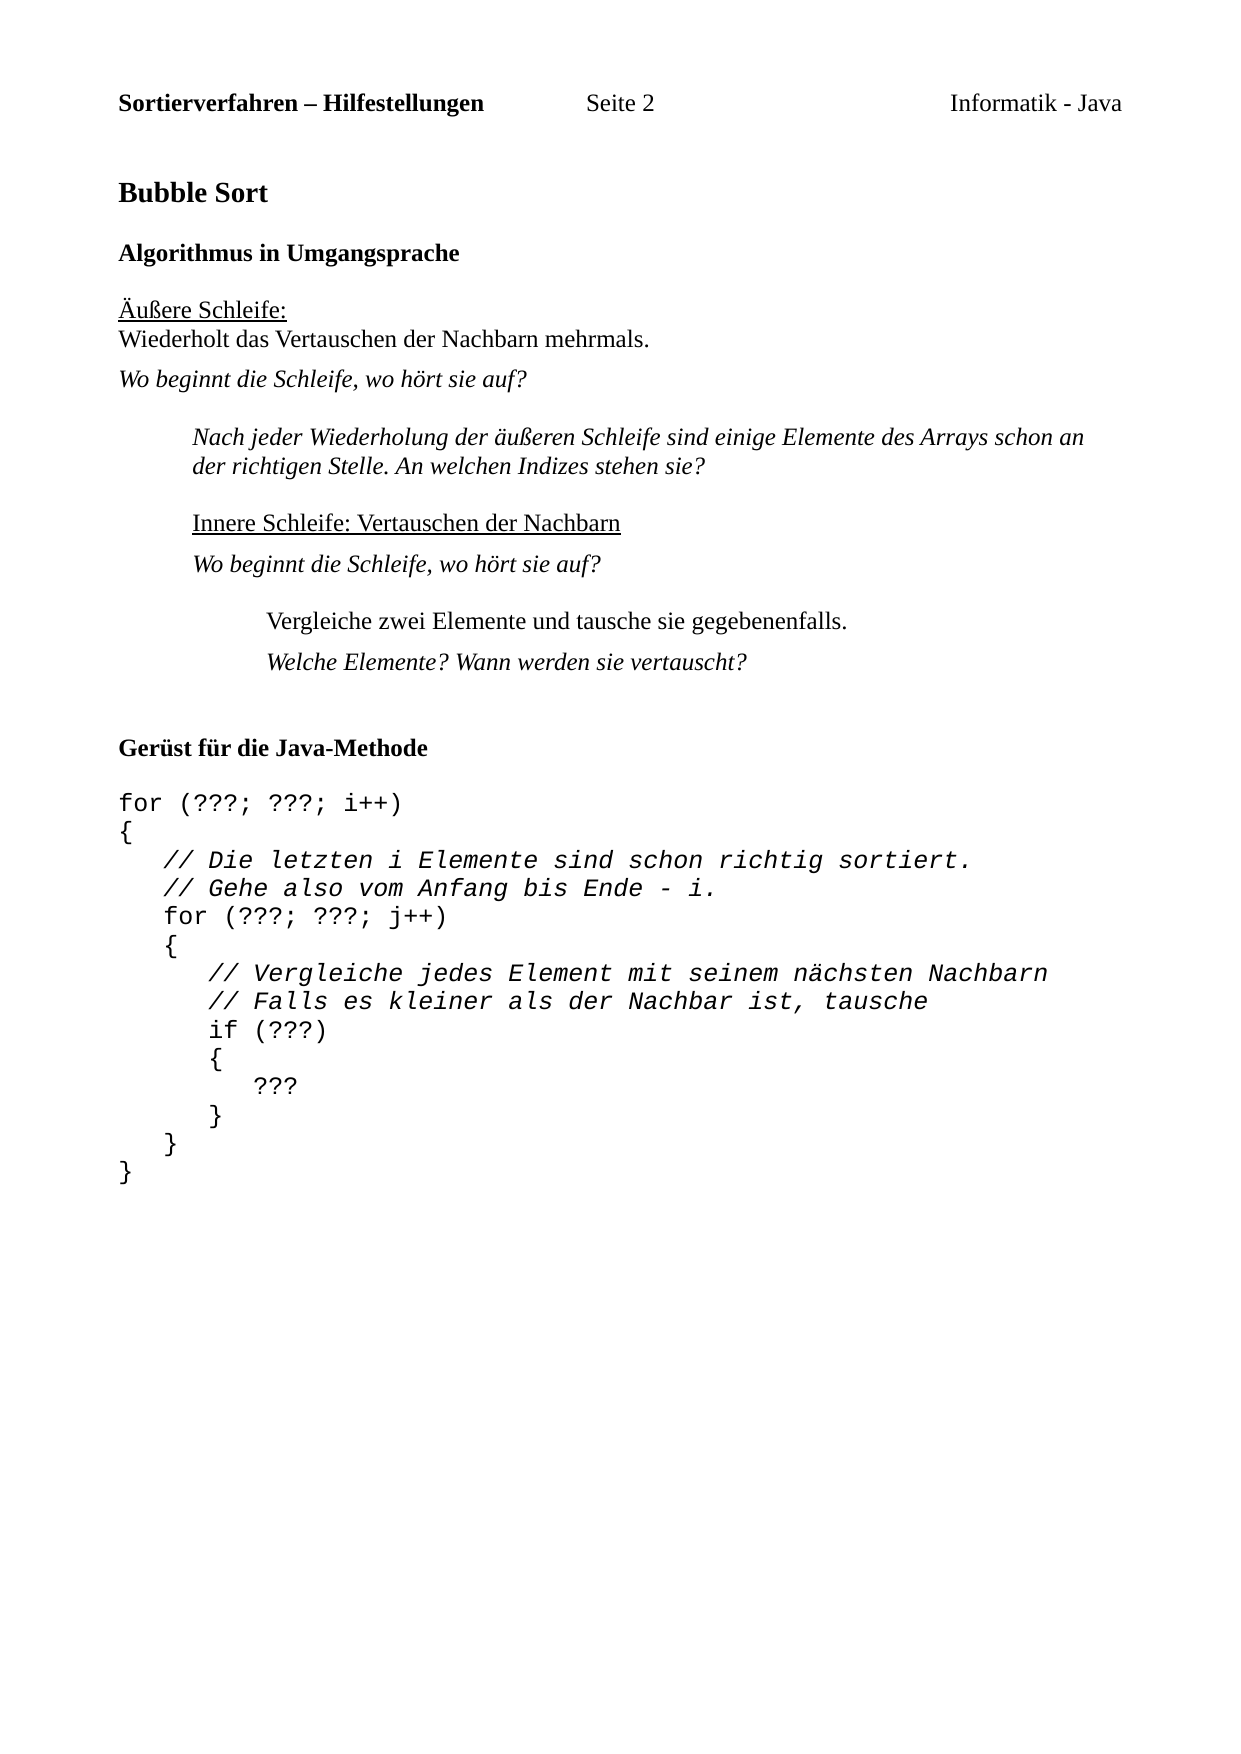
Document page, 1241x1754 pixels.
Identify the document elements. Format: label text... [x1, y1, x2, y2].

text } [118, 1131, 1122, 1159]
text // Die letzten i Elemente sind schon richtig sortiert. [118, 847, 1122, 876]
text for (???; ???; i++) [118, 791, 1122, 819]
text Bubble Sort [118, 176, 1122, 209]
text Algorithmus in Umgangsprache [118, 238, 1122, 267]
text Äußere Schleife: [118, 295, 1122, 324]
text for (???; ???; j++) [118, 904, 1122, 932]
text Welche Elemente? Wann werden sie vertauscht? [118, 647, 1122, 676]
text Wiederholt das Vertauschen der Nachbarn mehrmals. [118, 324, 1122, 353]
text { [118, 819, 1122, 847]
text // Falls es kleiner als der Nachbar ist, tausche [118, 989, 1122, 1017]
text Innere Schleife: Vertauschen der Nachbarn [118, 508, 1122, 537]
text // Gehe also vom Anfang bis Ende - i. [118, 876, 1122, 904]
text } [118, 1159, 1122, 1187]
text der richtigen Stelle. An welchen Indizes stehen sie? [118, 451, 1122, 479]
text Gerüst für die Java-Methode [118, 733, 1122, 762]
text Vergleiche zwei Elemente und tausche sie gegebenenfalls. [118, 606, 1122, 635]
text // Vergleiche jedes Element mit seinem nächsten Nachbarn [118, 961, 1122, 989]
text if (???) [118, 1017, 1122, 1046]
text ??? [118, 1074, 1122, 1102]
text Wo beginnt die Schleife, wo hört sie auf? [118, 549, 1122, 578]
text Wo beginnt die Schleife, wo hört sie auf? [118, 364, 1122, 393]
text Nach jeder Wiederholung der äußeren Schleife sind einige Elemente des Arrays schon an [118, 422, 1122, 451]
text } [118, 1102, 1122, 1131]
text { [118, 932, 1122, 961]
text { [118, 1046, 1122, 1074]
